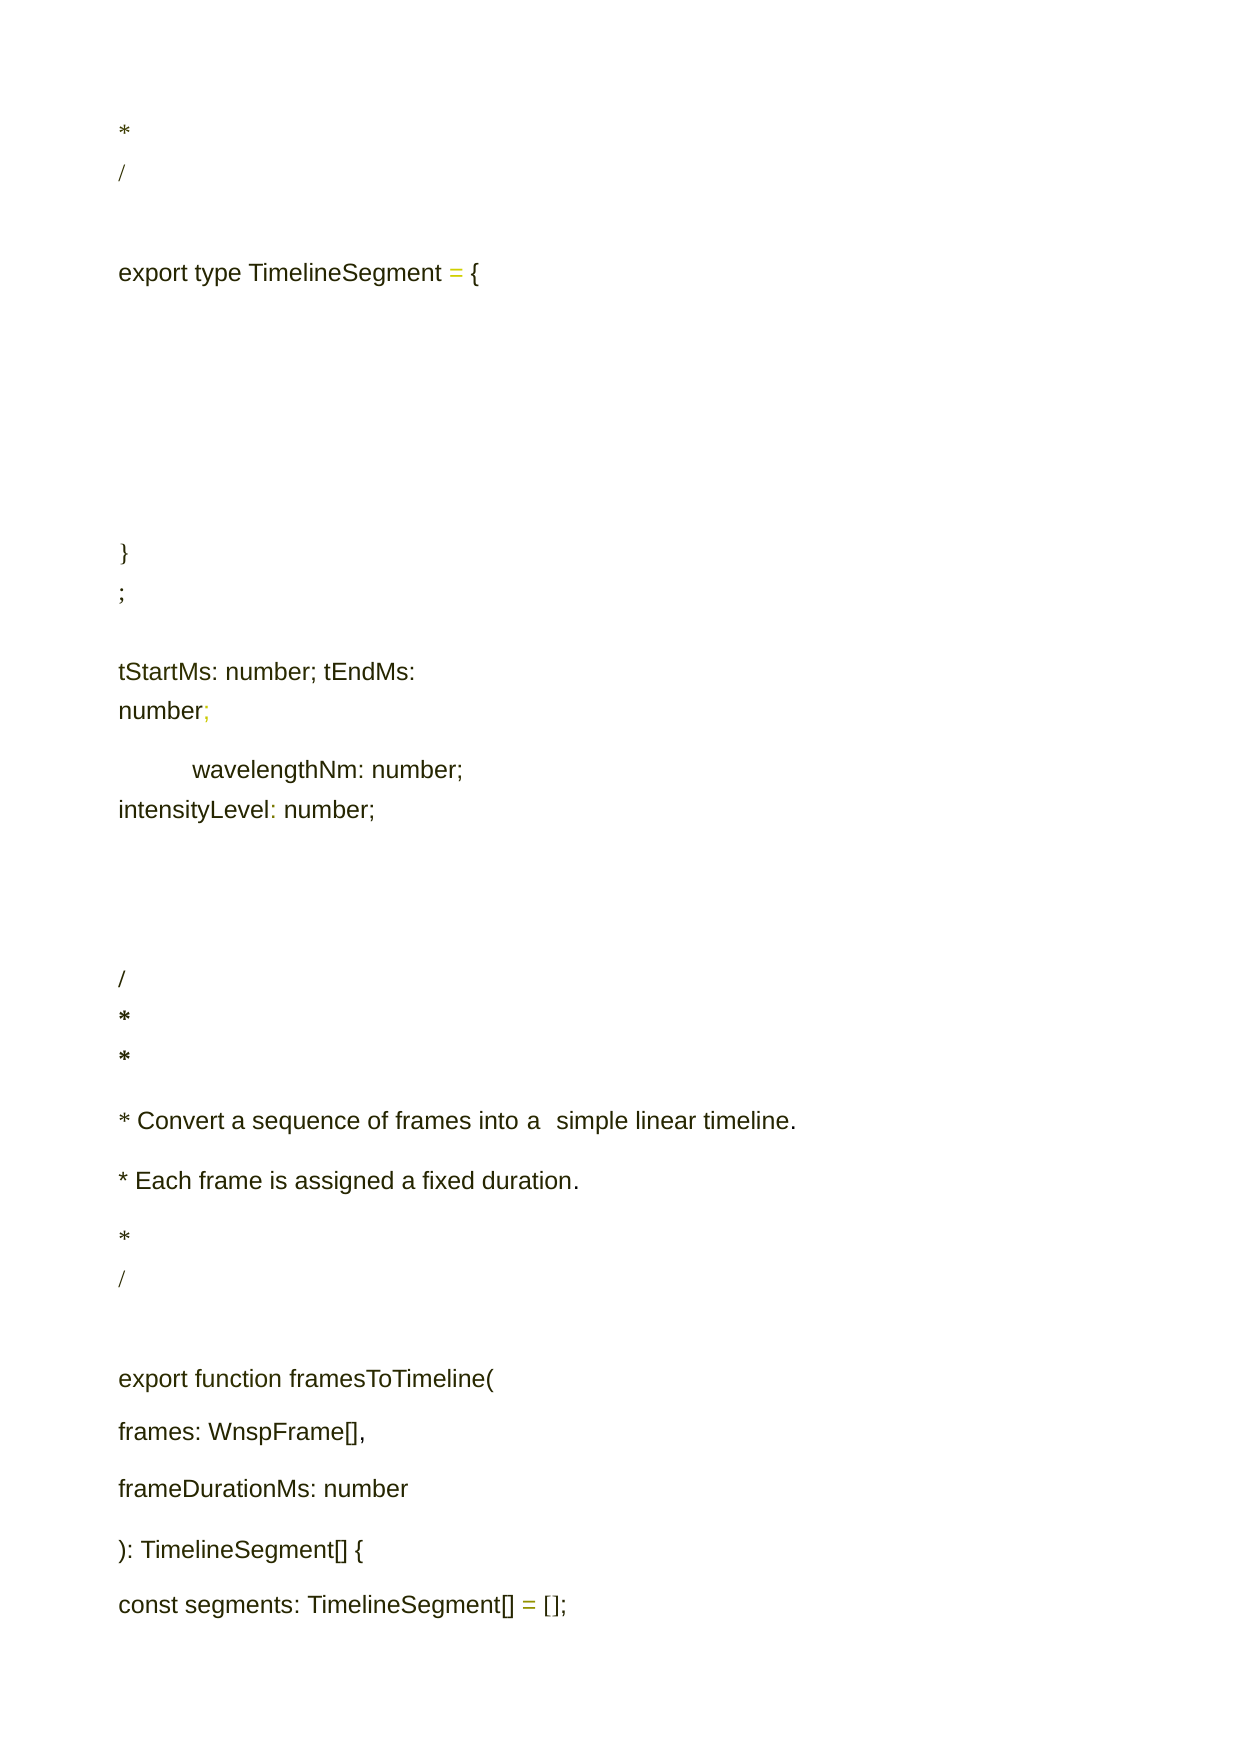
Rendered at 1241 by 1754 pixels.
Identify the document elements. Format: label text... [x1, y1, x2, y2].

text frames: WnspFrame[], [118, 1417, 501, 1446]
text const segments: TimelineSegment[] = []; [118, 1590, 837, 1619]
text */ [118, 118, 123, 226]
text /** [118, 964, 132, 1072]
text ): TimelineSegment[] { [118, 1536, 484, 1564]
text export type TimelineSegment = { [118, 258, 681, 287]
text wavelengthNm: number; intensityLevel: number; [118, 755, 545, 824]
text export function framesToTimeline( [118, 1364, 723, 1393]
text */ [118, 1224, 122, 1332]
text * Each frame is assigned a fixed duration. [118, 1166, 854, 1195]
text frameDurationMs: number [118, 1474, 587, 1503]
text * Convert a sequence of frames into a simple linear timeline. [118, 1106, 1122, 1137]
text tStartMs: number; tEndMs: number; [118, 657, 430, 725]
